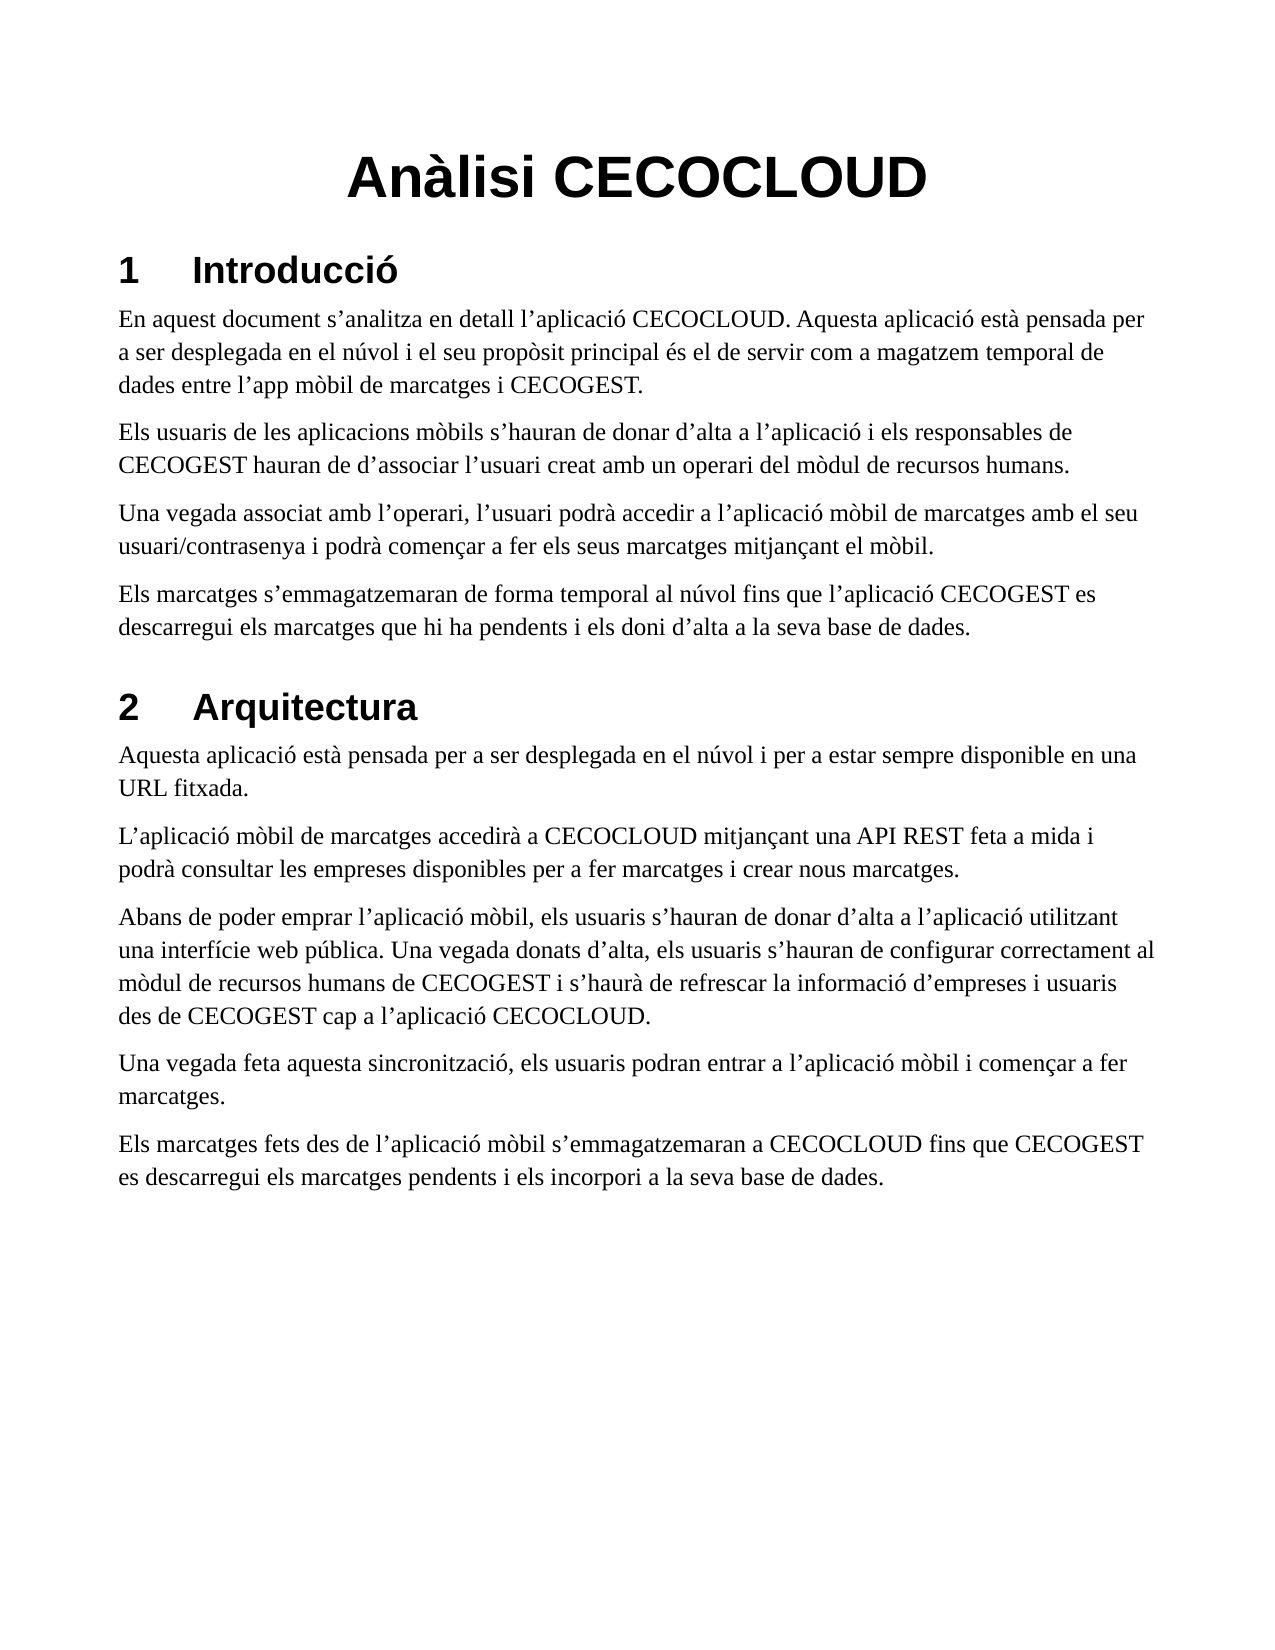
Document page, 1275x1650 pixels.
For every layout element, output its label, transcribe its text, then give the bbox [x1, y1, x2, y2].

subtitle Arquitectura [118, 684, 1157, 728]
text L’aplicació mòbil de marcatges accedirà a CECOCLOUD mitjançant una API REST feta a mida i podrà consultar les empreses disponibles per a fer marcatges i crear nous marcatges. [118, 821, 1157, 883]
text Els marcatges fets des de l’aplicació mòbil s’emmagatzemaran a CECOCLOUD fins que CECOGEST es descarregui els marcatges pendents i els incorpori a la seva base de dades. [118, 1129, 1157, 1191]
subtitle Introducció [118, 248, 1157, 291]
text En aquest document s’analitza en detall l’aplicació CECOCLOUD. Aquesta aplicació està pensada per a ser desplegada en el núvol i el seu propòsit principal és el de servir com a magatzem temporal de dades entre l’app mòbil de marcatges i CECOGEST. [118, 304, 1157, 399]
text Els usuaris de les aplicacions mòbils s’hauran de donar d’alta a l’aplicació i els responsables de CECOGEST hauran de d’associar l’usuari creat amb un operari del mòdul de recursos humans. [118, 417, 1157, 479]
text Aquesta aplicació està pensada per a ser desplegada en el núvol i per a estar sempre disponible en una URL fitxada. [118, 741, 1157, 802]
text Abans de poder emprar l’aplicació mòbil, els usuaris s’hauran de donar d’alta a l’aplicació utilitzant una interfície web pública. Una vegada donats d’alta, els usuaris s’hauran de configurar correctament al mòdul de recursos humans de CECOGEST i s’haurà de refrescar la informació d’empreses i usuaris des de CECOGEST cap a l’aplicació CECOCLOUD. [118, 902, 1157, 1029]
text Una vegada feta aquesta sincronització, els usuaris podran entrar a l’aplicació mòbil i començar a fer marcatges. [118, 1048, 1157, 1110]
title Anàlisi CECOCLOUD [118, 143, 1157, 210]
text Una vegada associat amb l’operari, l’usuari podrà accedir a l’aplicació mòbil de marcatges amb el seu usuari/contrasenya i podrà començar a fer els seus marcatges mitjançant el mòbil. [118, 498, 1157, 560]
text Els marcatges s’emmagatzemaran de forma temporal al núvol fins que l’aplicació CECOGEST es descarregui els marcatges que hi ha pendents i els doni d’alta a la seva base de dades. [118, 579, 1157, 641]
